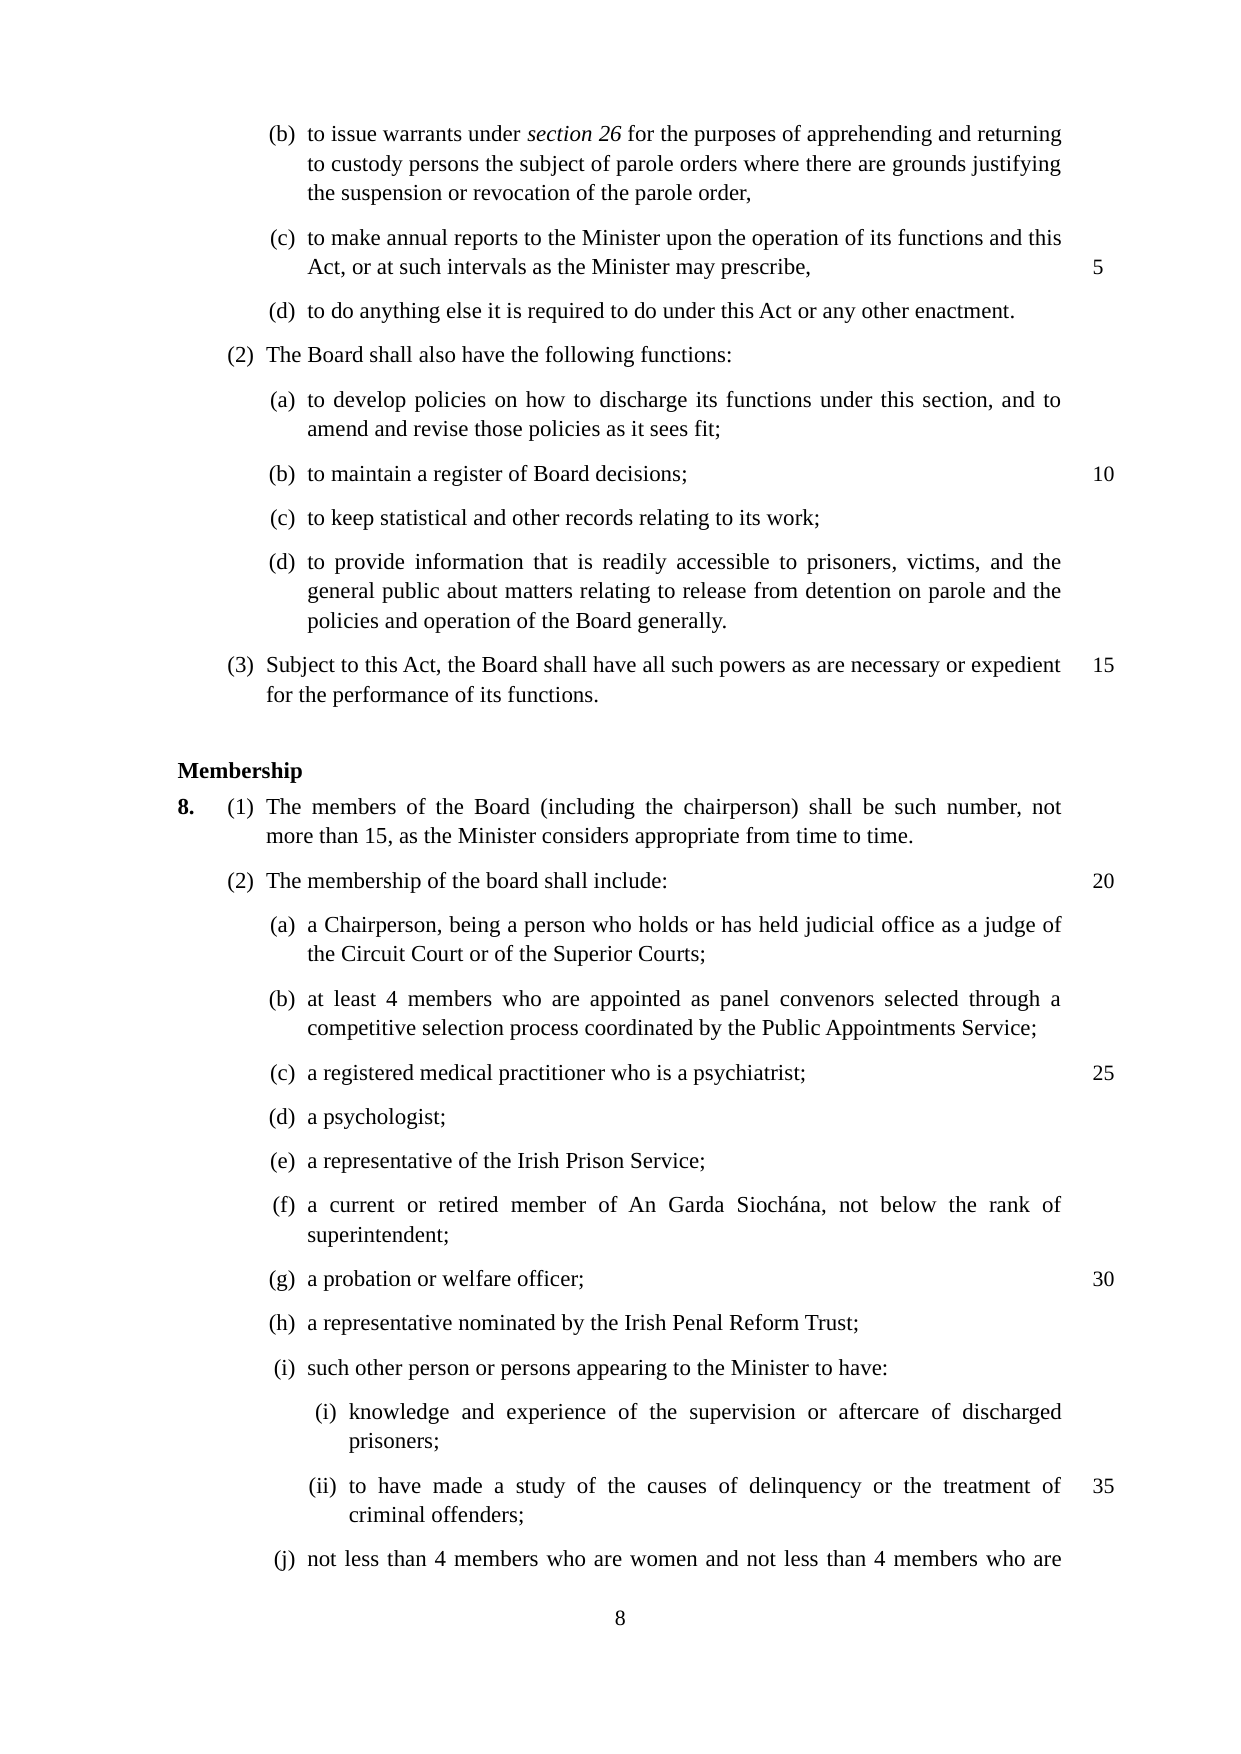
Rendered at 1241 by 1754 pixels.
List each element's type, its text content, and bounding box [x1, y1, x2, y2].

text (c) a registered medical practitioner who is a psychiatrist; [177, 1056, 1063, 1086]
text (b) to maintain a register of Board decisions; [177, 457, 1063, 487]
text Membership [177, 755, 1063, 785]
text (2) The Board shall also have the following functions: [177, 339, 1063, 369]
text (a) to develop policies on how to discharge its functions under this section, and to amend and revise those policies as it sees fit; [177, 384, 1063, 443]
text (d) a psychologist; [177, 1101, 1063, 1130]
text (2) The membership of the board shall include: [177, 864, 1063, 894]
text (i) such other person or persons appearing to the Minister to have: [177, 1351, 1063, 1381]
text (e) a representative of the Irish Prison Service; [177, 1145, 1063, 1174]
text (b) at least 4 members who are appointed as panel convenors selected through a competitive selection process coordinated by the Public Appointments Service; [177, 983, 1063, 1042]
text (c) to keep statistical and other records relating to its work; [177, 502, 1063, 531]
text (j) not less than 4 members who are women and not less than 4 members who are [177, 1543, 1063, 1573]
text (g) a probation or welfare officer; [177, 1263, 1063, 1292]
text (b) to issue warrants under section 26 for the purposes of apprehending and returning to custody persons the subject of parole orders where there are grounds justifying the suspension or revocation of the parole order, [177, 118, 1063, 207]
text (d) to provide information that is readily accessible to prisoners, victims, and the general public about matters relating to release from detention on parole and the policies and operation of the Board generally. [177, 546, 1063, 634]
text (i) knowledge and experience of the supervision or aftercare of discharged prisoners; [177, 1396, 1063, 1455]
text (d) to do anything else it is required to do under this Act or any other enactment. [177, 295, 1063, 324]
text (f) a current or retired member of An Garda Siochána, not below the rank of superintendent; [177, 1189, 1063, 1248]
text (c) to make annual reports to the Minister upon the operation of its functions and this Act, or at such intervals as the Minister may prescribe, [177, 221, 1063, 280]
text (ii) to have made a study of the causes of delinquency or the treatment of criminal offenders; [177, 1469, 1063, 1528]
text (h) a representative nominated by the Irish Penal Reform Trust; [177, 1307, 1063, 1337]
text (3) Subject to this Act, the Board shall have all such powers as are necessary or expedient for the performance of its functions. [177, 649, 1063, 708]
text (a) a Chairperson, being a person who holds or has held judicial office as a judge of the Circuit Court or of the Superior Courts; [177, 909, 1063, 968]
text 8. (1) The members of the Board (including the chairperson) shall be such number, not more than 15, as the Minister considers appropriate from time to time. [177, 791, 1063, 850]
